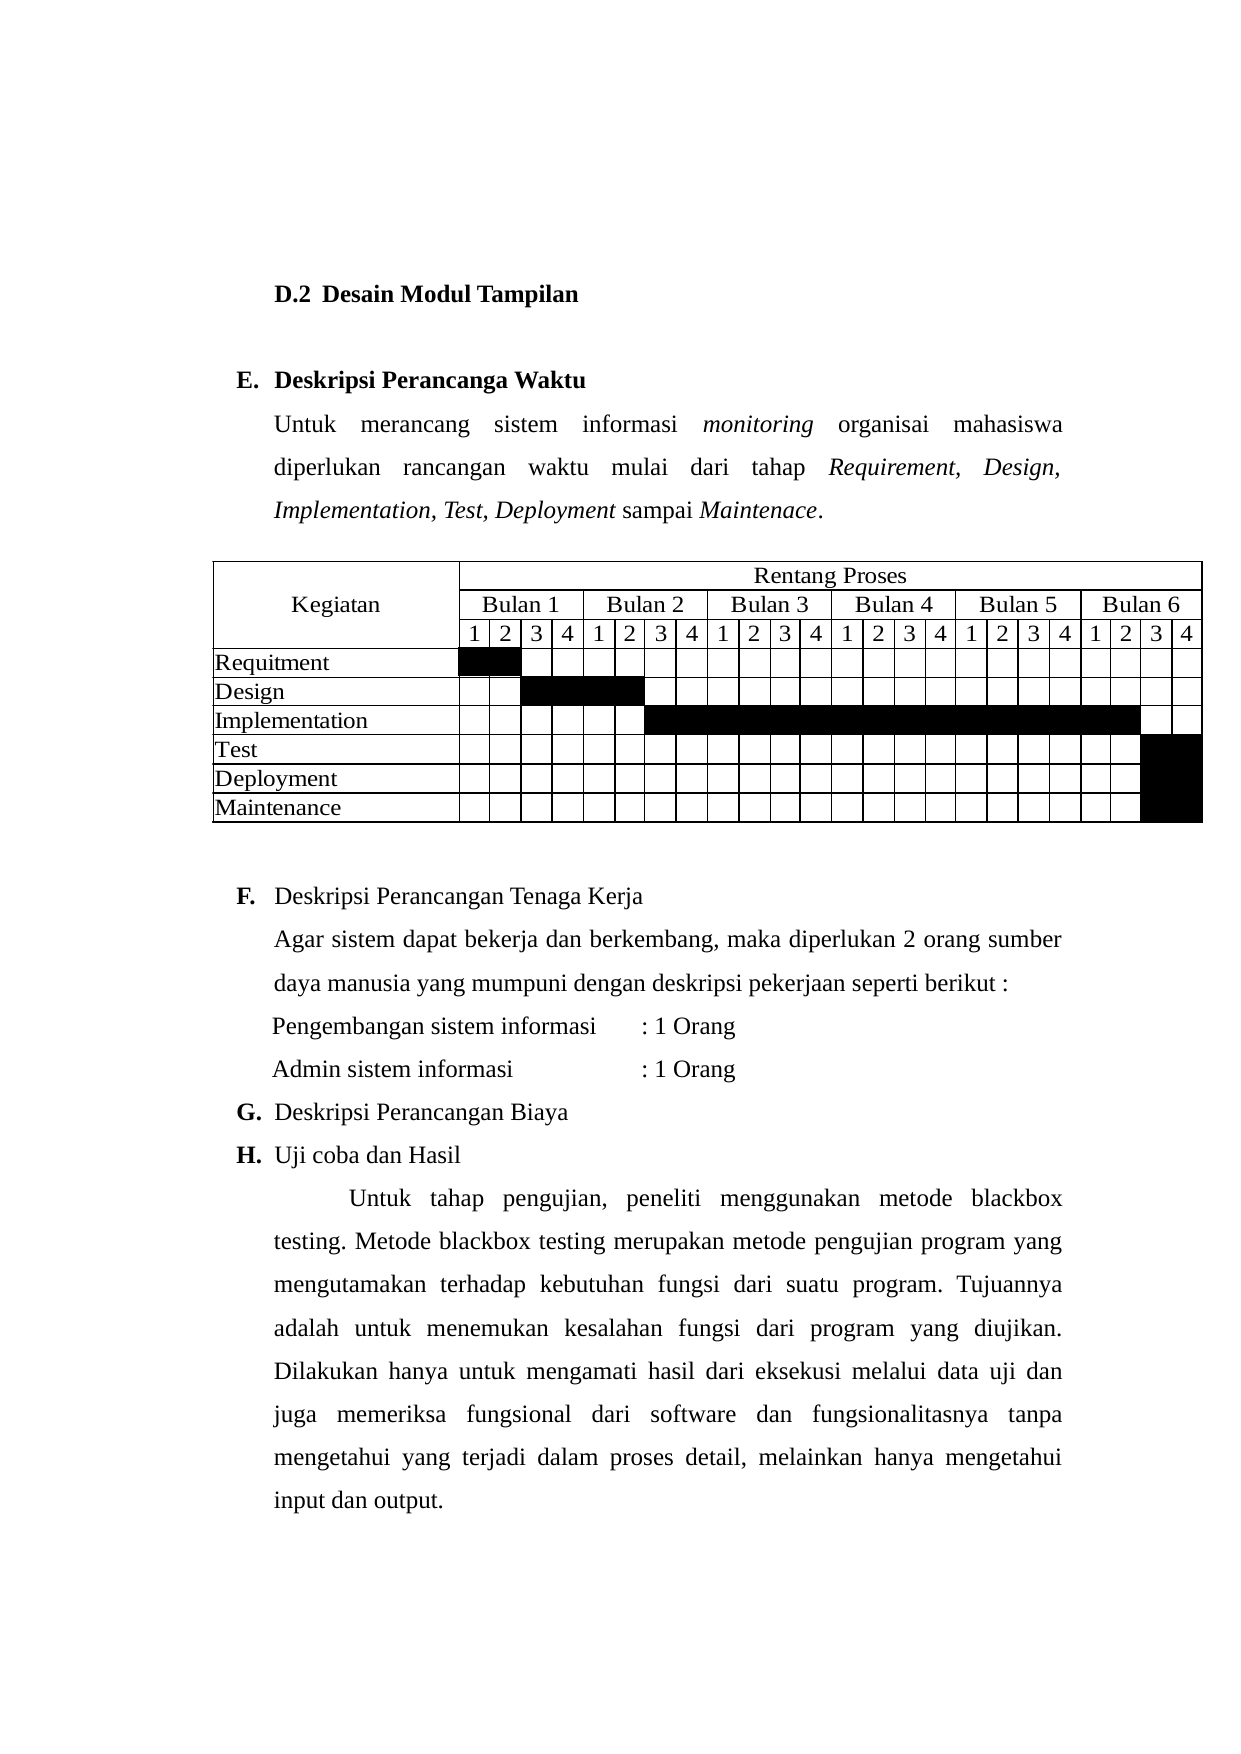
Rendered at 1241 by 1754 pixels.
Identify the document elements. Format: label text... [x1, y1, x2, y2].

text Untuk tahap pengujian, peneliti menggunakan metode blackbox testing. Metode blackbox testing merupakan metode pengujian program yang mengutamakan terhadap kebutuhan fungsi dari suatu program. Tujuannya adalah untuk menemukan kesalahan fungsi dari program yang diujikan. Dilakukan hanya untuk mengamati hasil dari eksekusi melalui data uji dan juga memeriksa fungsional dari software dan fungsionalitasnya tanpa mengetahui yang terjadi dalam proses detail, melainkan hanya mengetahui input dan output. [274, 1183, 1063, 1514]
list Uji coba dan Hasil [236, 1140, 1063, 1169]
list Deskripsi Perancangan Tenaga Kerja [236, 881, 1063, 910]
list Admin sistem informasi : 1 Orang [236, 1054, 1063, 1083]
list Pengembangan sistem informasi : 1 Orang [236, 1011, 1063, 1039]
list Agar sistem dapat bekerja dan berkembang, maka diperlukan 2 orang sumber daya manusia yang mumpuni dengan deskripsi pekerjaan seperti berikut : [274, 924, 1063, 996]
list Desain Modul Tampilan [274, 279, 1063, 308]
list Deskripsi Perancangan Biaya [236, 1097, 1063, 1126]
list Deskripsi Perancanga Waktu [236, 366, 1063, 394]
list Untuk merancang sistem informasi monitoring organisai mahasiswa diperlukan rancangan waktu mulai dari tahap Requirement, Design, Implementation, Test, Deployment sampai Maintenace. [274, 409, 1063, 524]
